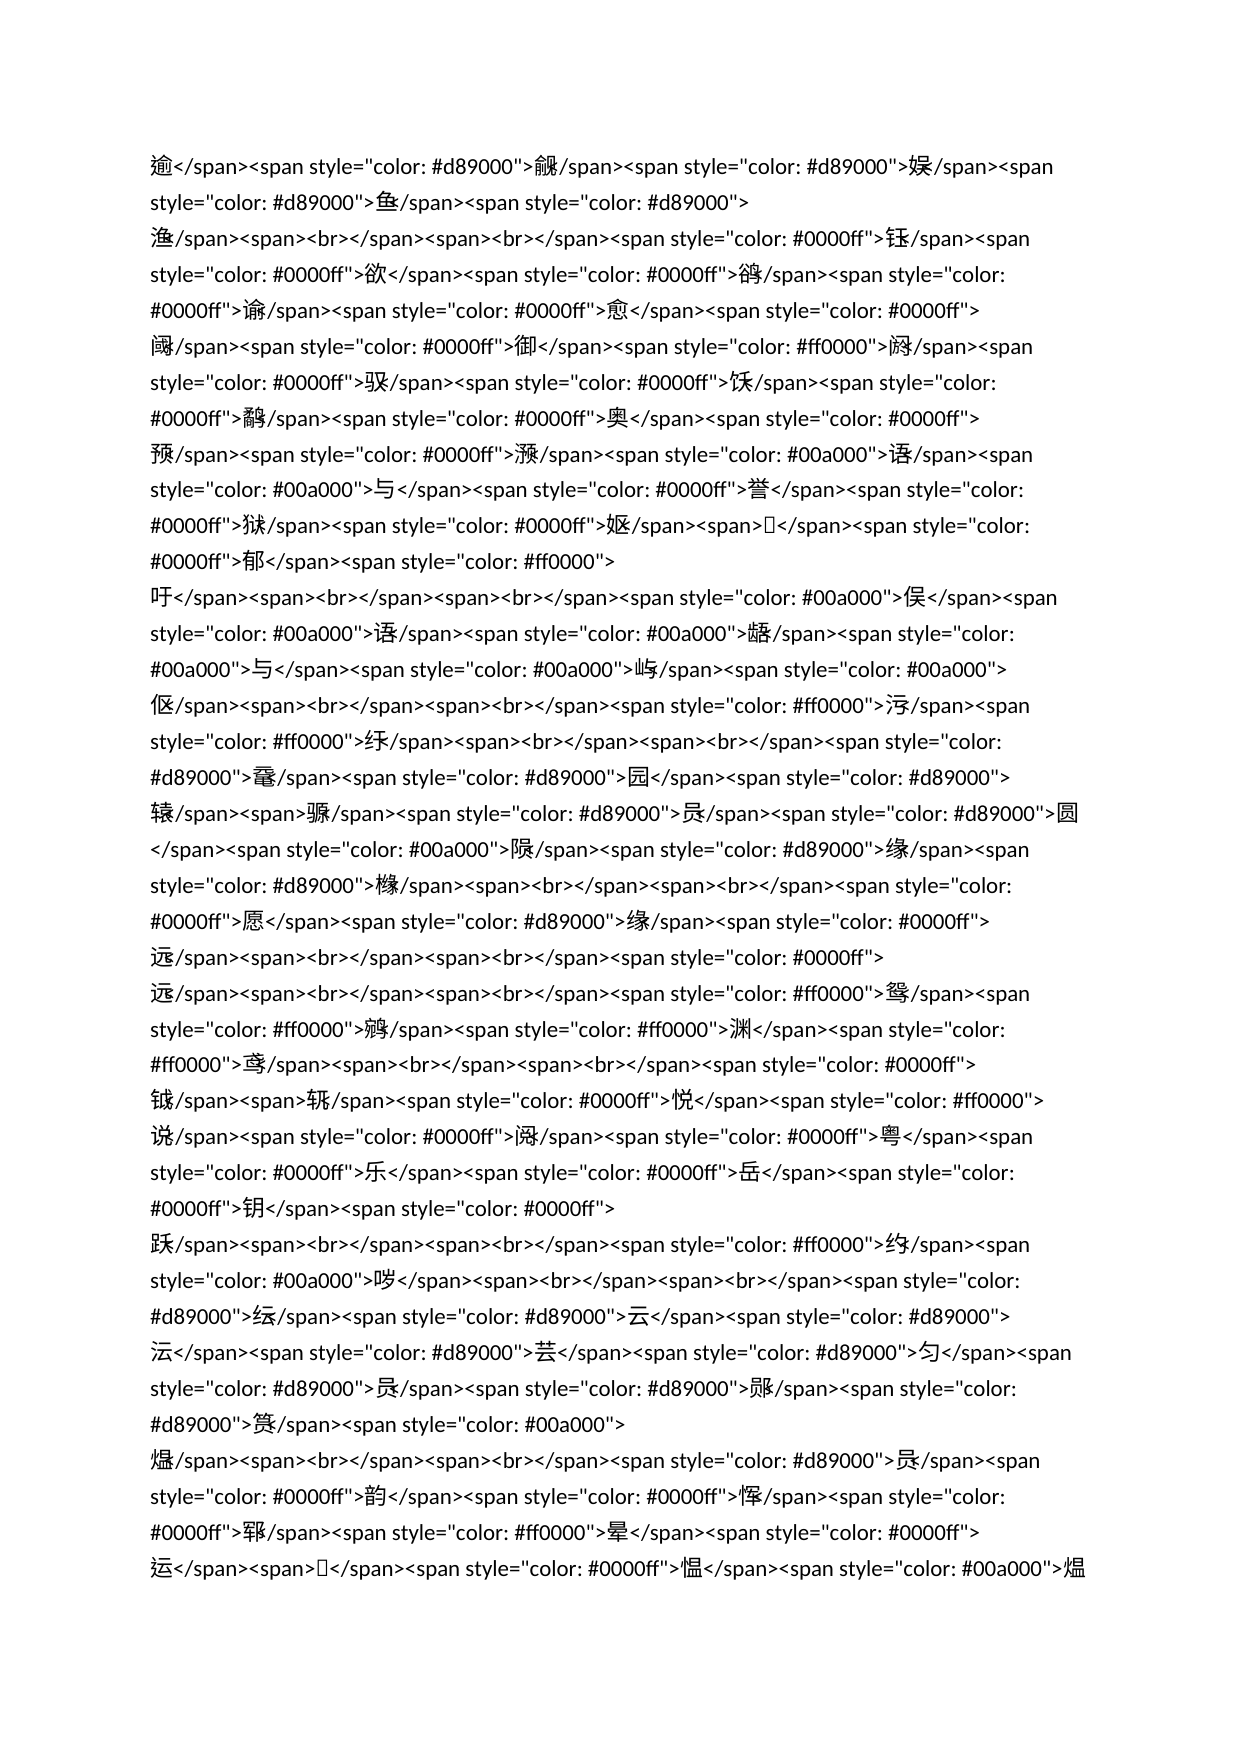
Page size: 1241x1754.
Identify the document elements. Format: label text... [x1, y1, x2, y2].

text 逾</span><span style="color: #d89000">觎</span><span style="color: #d89000">娱</span><span style="color: #d89000">鱼</span><span style="color: #d89000">渔</span><span><br></span><span><br></span><span style="color: #0000ff">钰</span><span style="color: #0000ff">欲</span><span style="color: #0000ff">鹆</span><span style="color: #0000ff">谕</span><span style="color: #0000ff">愈</span><span style="color: #0000ff">阈</span><span style="color: #0000ff">御</span><span style="color: #ff0000">阏</span><span style="color: #0000ff">驭</span><span style="color: #0000ff">饫</span><span style="color: #0000ff">鹬</span><span style="color: #0000ff">奥</span><span style="color: #0000ff">预</span><span style="color: #0000ff">滪</span><span style="color: #00a000">语</span><span style="color: #00a000">与</span><span style="color: #0000ff">誉</span><span style="color: #0000ff">狱</span><span style="color: #0000ff">妪</span><span>𫛣</span><span style="color: #0000ff">郁</span><span style="color: #ff0000">吁</span><span><br></span><span><br></span><span style="color: #00a000">俣</span><span style="color: #00a000">语</span><span style="color: #00a000">龉</span><span style="color: #00a000">与</span><span style="color: #00a000">屿</span><span style="color: #00a000">伛</span><span><br></span><span><br></span><span style="color: #ff0000">污</span><span style="color: #ff0000">纡</span><span><br></span><span><br></span><span style="color: #d89000">鼋</span><span style="color: #d89000">园</span><span style="color: #d89000">辕</span><span>𫘪</span><span style="color: #d89000">员</span><span style="color: #d89000">圆</span><span style="color: #00a000">陨</span><span style="color: #d89000">缘</span><span style="color: #d89000">橼</span><span><br></span><span><br></span><span style="color: #0000ff">愿</span><span style="color: #d89000">缘</span><span style="color: #0000ff">远</span><span><br></span><span><br></span><span style="color: #0000ff">远</span><span><br></span><span><br></span><span style="color: #ff0000">鸳</span><span style="color: #ff0000">鹓</span><span style="color: #ff0000">渊</span><span style="color: #ff0000">鸢</span><span><br></span><span><br></span><span style="color: #0000ff">钺</span><span>𫐄</span><span style="color: #0000ff">悦</span><span style="color: #ff0000">说</span><span style="color: #0000ff">阅</span><span style="color: #0000ff">粤</span><span style="color: #0000ff">乐</span><span style="color: #0000ff">岳</span><span style="color: #0000ff">钥</span><span style="color: #0000ff">跃</span><span><br></span><span><br></span><span style="color: #ff0000">约</span><span style="color: #00a000">哕</span><span><br></span><span><br></span><span style="color: #d89000">纭</span><span style="color: #d89000">云</span><span style="color: #d89000">沄</span><span style="color: #d89000">芸</span><span style="color: #d89000">匀</span><span style="color: #d89000">员</span><span style="color: #d89000">郧</span><span style="color: #d89000">筼</span><span style="color: #00a000">煴</span><span><br></span><span><br></span><span style="color: #d89000">员</span><span style="color: #0000ff">韵</span><span style="color: #0000ff">恽</span><span style="color: #0000ff">郓</span><span style="color: #ff0000">晕</span><span style="color: #0000ff">运</span><span>𫗥</span><span style="color: #0000ff">愠</span><span style="color: #00a000">煴 [150, 150, 1090, 1583]
